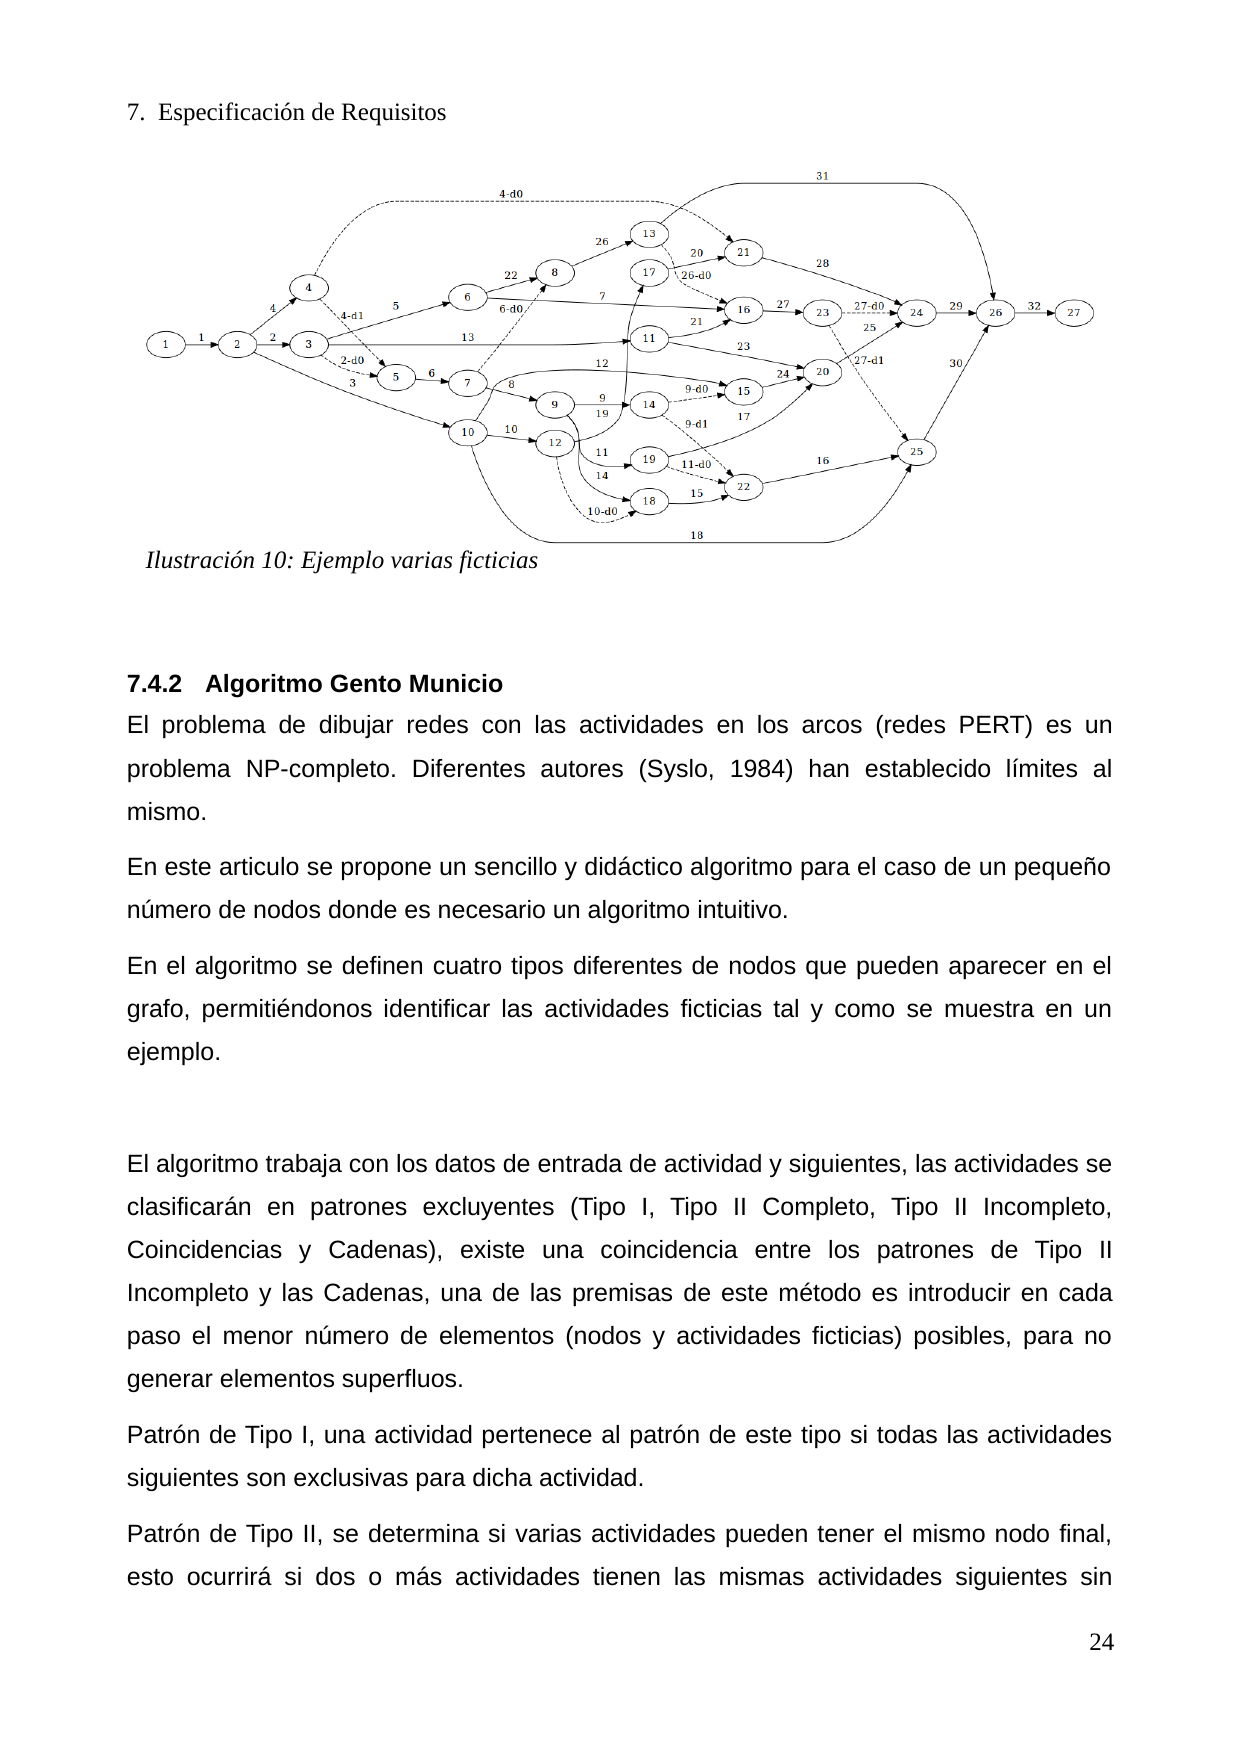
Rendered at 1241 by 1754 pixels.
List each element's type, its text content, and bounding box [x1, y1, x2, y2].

text Patrón de Tipo I, una actividad pertenece al patrón de este tipo si todas las actividades siguientes son exclusivas para dicha actividad. [127, 1420, 1114, 1492]
text En el algoritmo se definen cuatro tipos diferentes de nodos que pueden aparecer en el grafo, permitiéndonos identificar las actividades ficticias tal y como se muestra en un ejemplo. [127, 951, 1114, 1066]
list Ilustración 11: Ejemplo varias ficticias [145, 546, 1095, 574]
text En este articulo se propone un sencillo y didáctico algoritmo para el caso de un pequeño número de nodos donde es necesario un algoritmo intuitivo. [127, 852, 1114, 924]
text Patrón de Tipo II, se determina si varias actividades pueden tener el mismo nodo final, esto ocurrirá si dos o más actividades tienen las mismas actividades siguientes sin [127, 1519, 1114, 1591]
text El algoritmo trabaja con los datos de entrada de actividad y siguientes, las actividades se clasificarán en patrones excluyentes (Tipo I, Tipo II Completo, Tipo II Incompleto, Coincidencias y Cadenas), existe una coincidencia entre los patrones de Tipo II Incompleto y las Cadenas, una de las premisas de este método es introducir en cada paso el menor número de elementos (nodos y actividades ficticias) posibles, para no generar elementos superfluos. [127, 1149, 1114, 1393]
subtitle Algoritmo Gento Municio [127, 669, 1114, 698]
picture [145, 168, 1096, 546]
text El problema de dibujar redes con las actividades en los arcos (redes PERT) es un problema NP-completo. Diferentes autores (Syslo, 1984) han establecido límites al mismo. [127, 711, 1114, 826]
